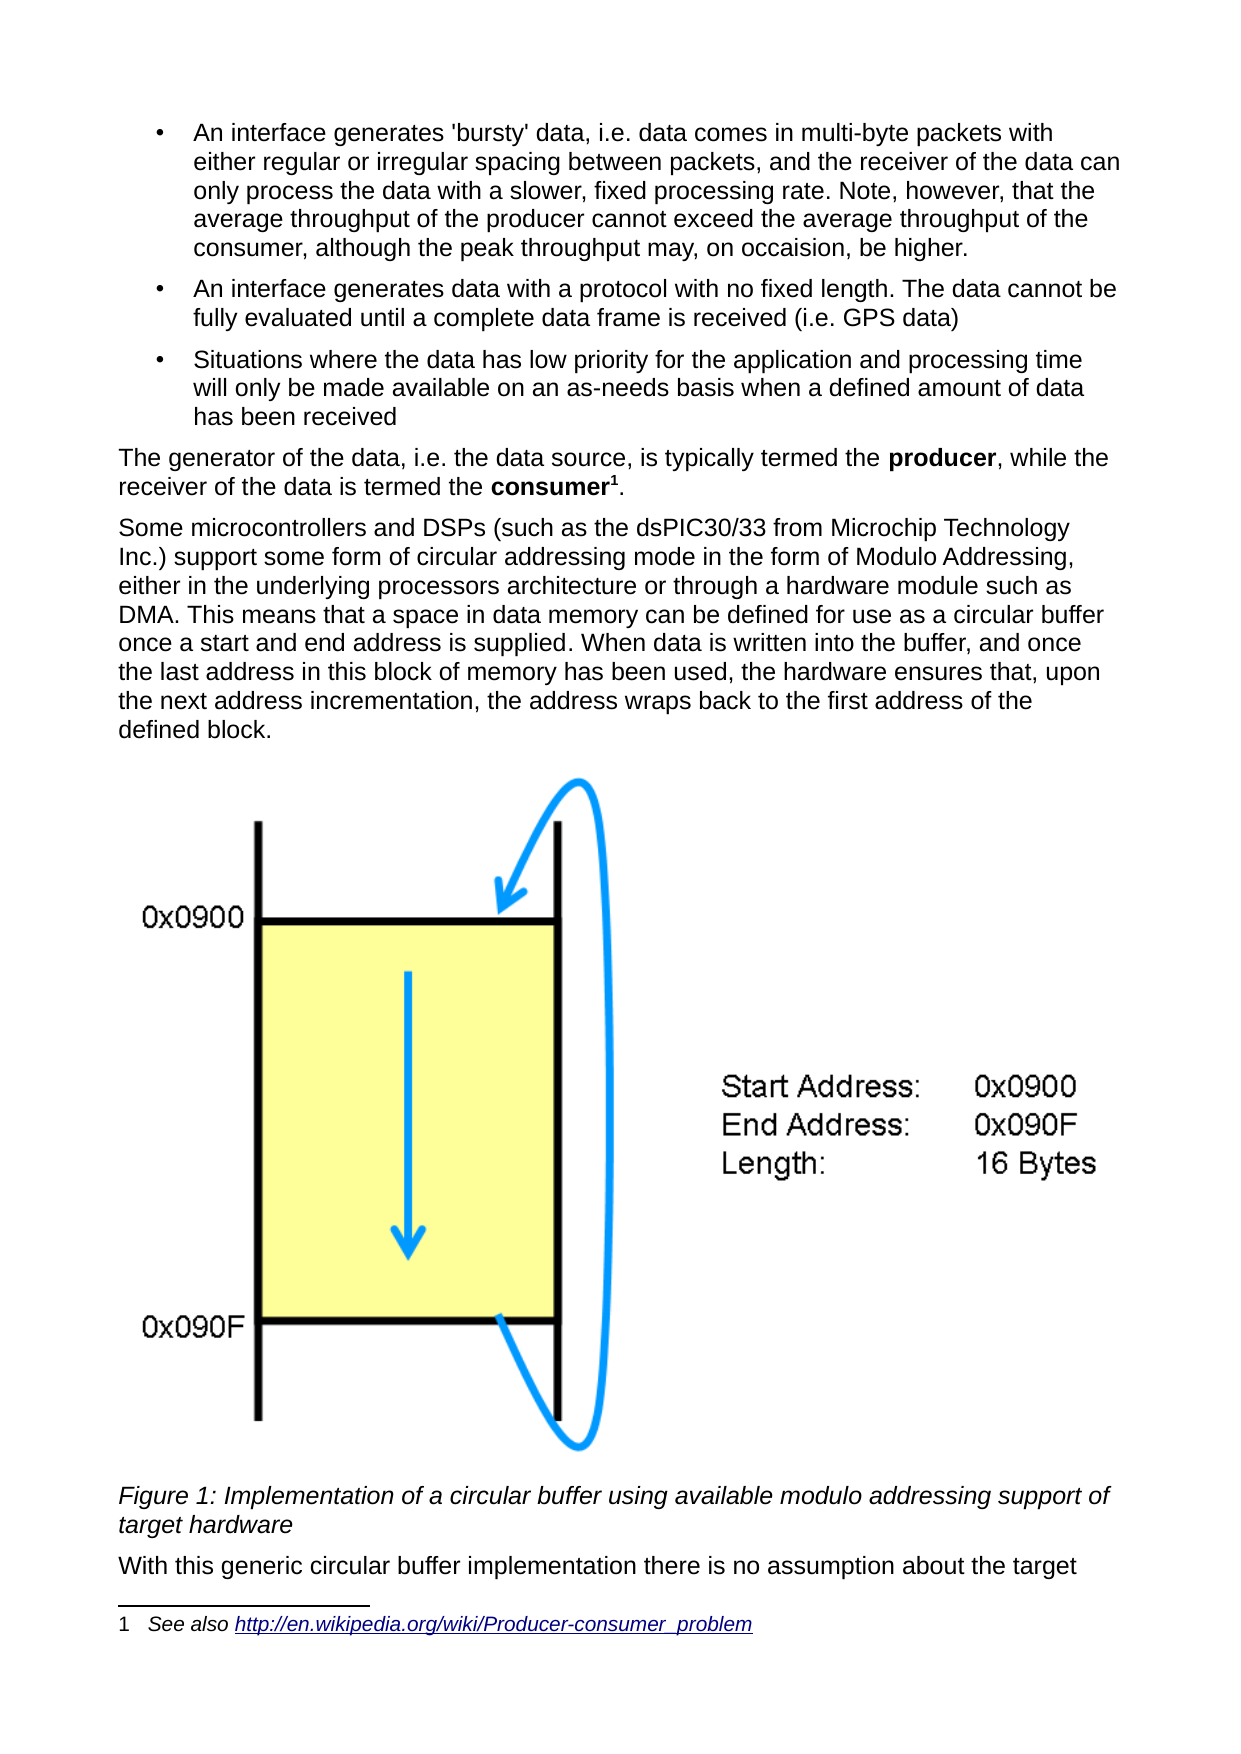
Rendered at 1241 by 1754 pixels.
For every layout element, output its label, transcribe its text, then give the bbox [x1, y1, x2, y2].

text With this generic circular buffer implementation there is no assumption about the target [118, 1551, 1122, 1580]
text Figure 1: Implementation of a circular buffer using available modulo addressing support of target hardware [118, 1482, 1122, 1539]
picture [118, 756, 1122, 1482]
text Some microcontrollers and DSPs (such as the dsPIC30/33 from Microchip Technology Inc.) support some form of circular addressing mode in the form of Modulo Addressing, either in the underlying processors architecture or through a hardware module such as DMA. This means that a space in data memory can be defined for use as a circular buffer once a start and end address is supplied. When data is written into the buffer, and once the last address in this block of memory has been used, the hardware ensures that, upon the next address incrementation, the address wraps back to the first address of the defined block. [118, 513, 1122, 743]
list An interface generates data with a protocol with no fixed length. The data cannot be fully evaluated until a complete data frame is received (i.e. GPS data) [156, 274, 1122, 332]
text The generator of the data, i.e. the data source, is typically termed the producer, while the receiver of the data is termed the consumer. [118, 443, 1122, 501]
list Situations where the data has low priority for the application and processing time will only be made available on an as-needs basis when a defined amount of data has been received [156, 344, 1122, 431]
list An interface generates 'bursty' data, i.e. data comes in multi-byte packets with either regular or irregular spacing between packets, and the receiver of the data can only process the data with a slower, fixed processing rate. Note, however, that the average throughput of the producer cannot exceed the average throughput of the consumer, although the peak throughput may, on occaision, be higher. [156, 118, 1122, 262]
text See also http://en.wikipedia.org/wiki/Producer-consumer_problem [118, 1612, 1122, 1636]
